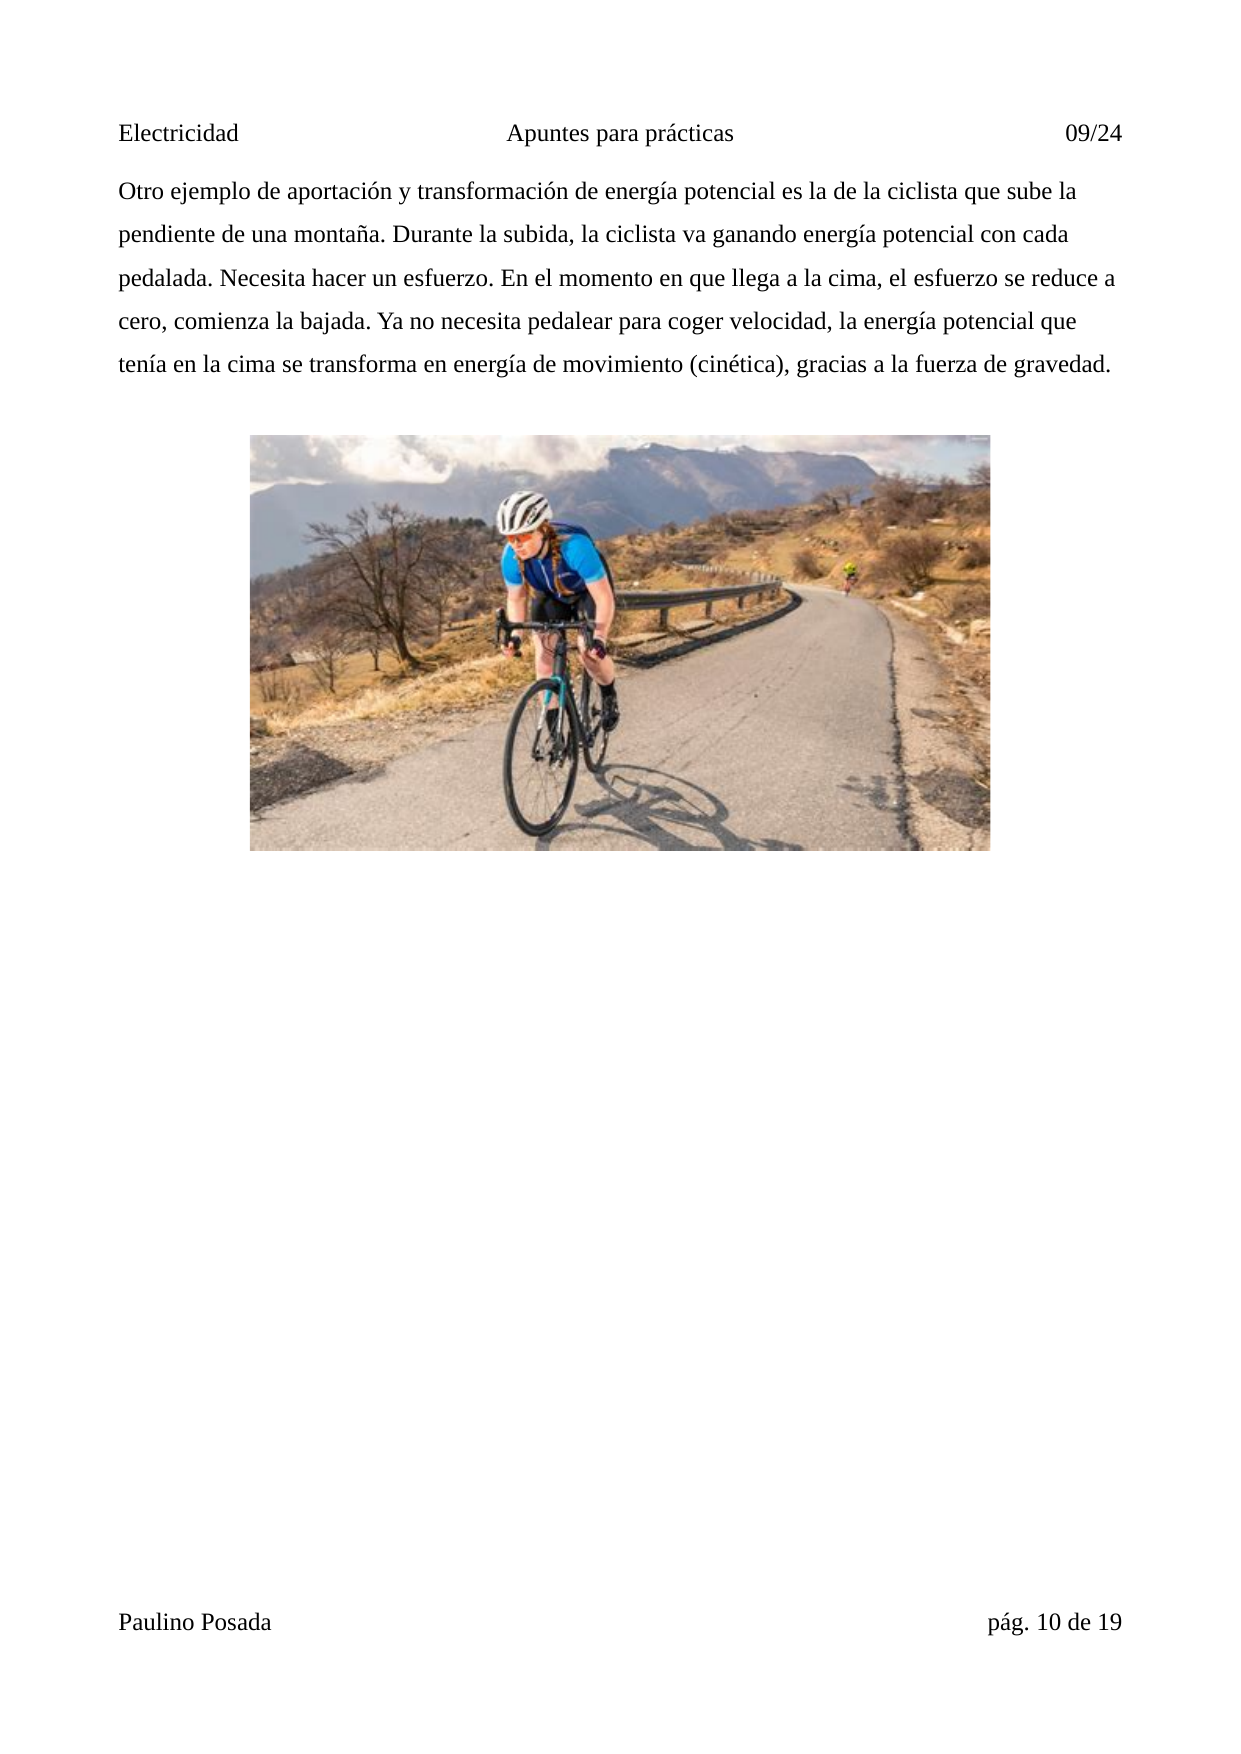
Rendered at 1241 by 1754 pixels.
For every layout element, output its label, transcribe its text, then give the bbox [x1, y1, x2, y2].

picture [249, 435, 991, 851]
text Otro ejemplo de aportación y transformación de energía potencial es la de la ciclista que sube la pendiente de una montaña. Durante la subida, la ciclista va ganando energía potencial con cada pedalada. Necesita hacer un esfuerzo. En el momento en que llega a la cima, el esfuerzo se reduce a cero, comienza la bajada. Ya no necesita pedalear para coger velocidad, la energía potencial que tenía en la cima se transforma en energía de movimiento (cinética), gracias a la fuerza de gravedad. [118, 176, 1122, 378]
